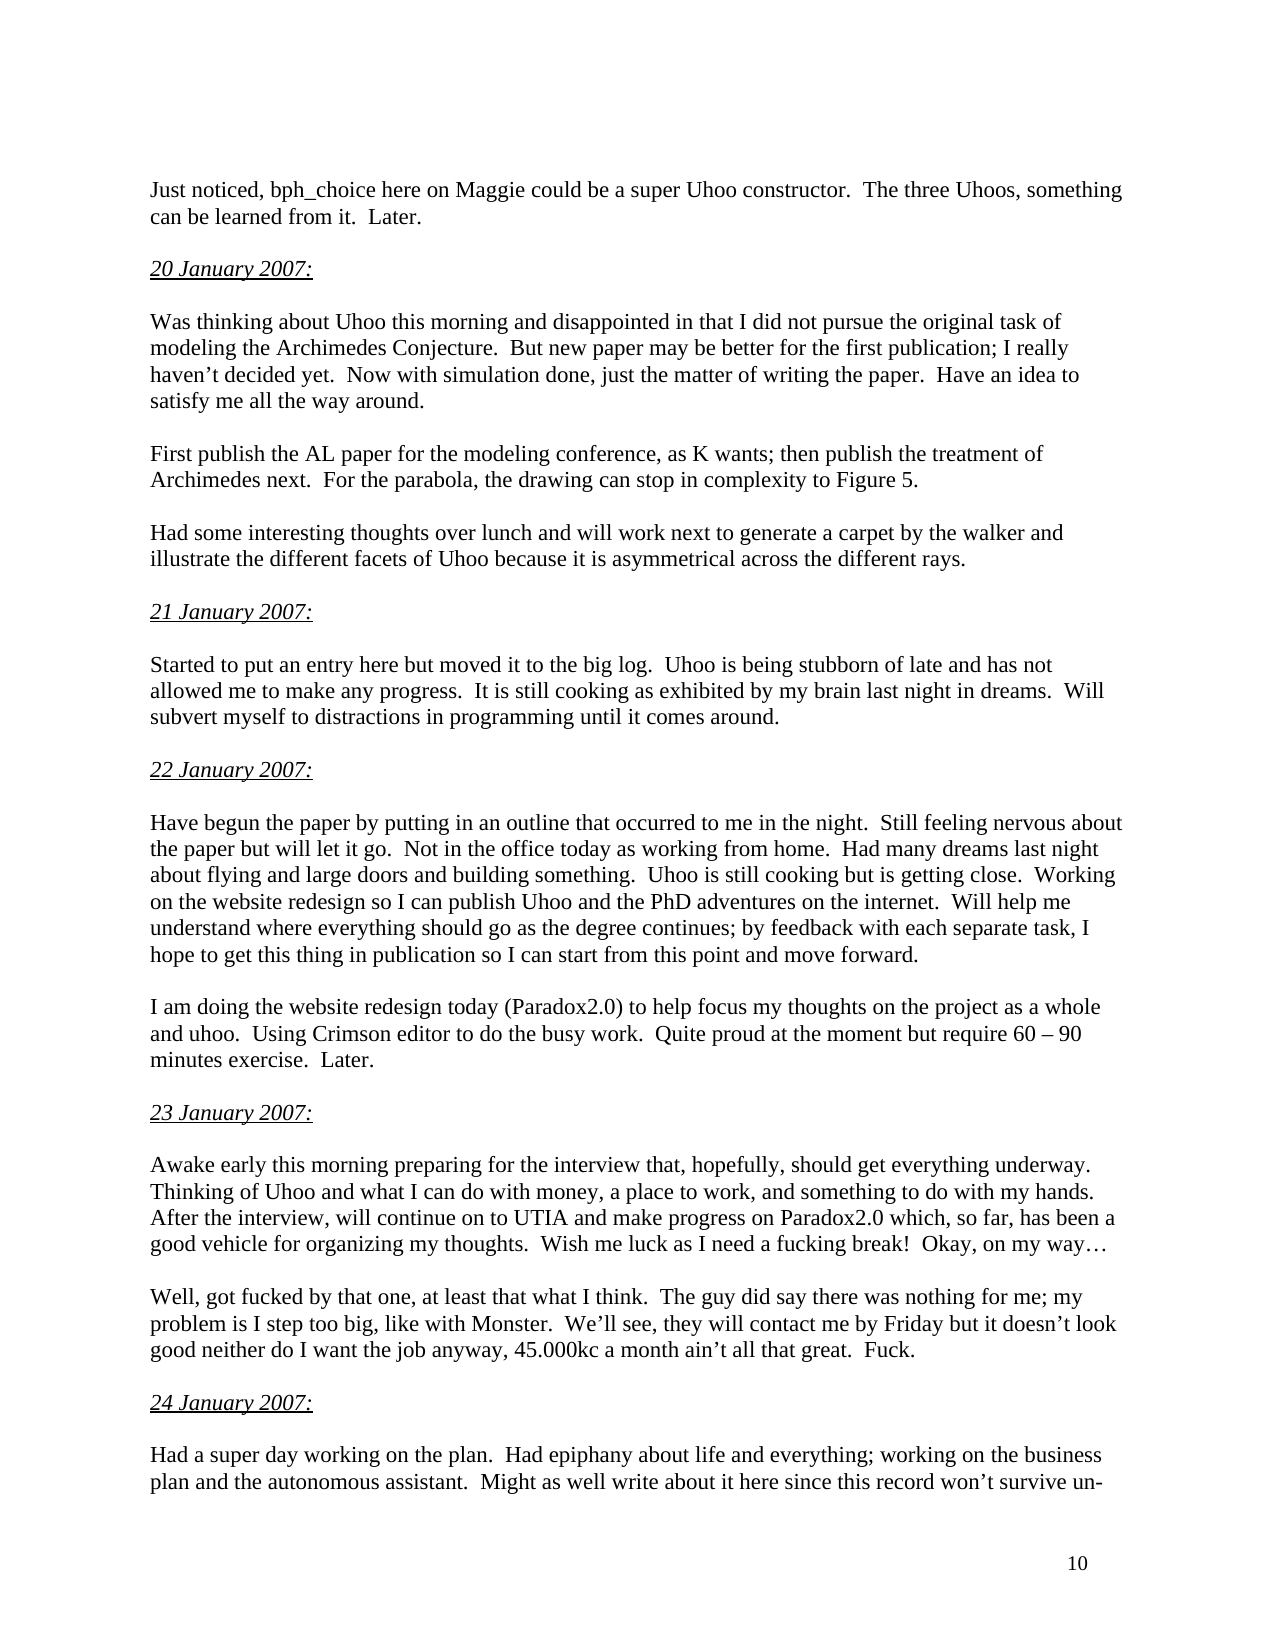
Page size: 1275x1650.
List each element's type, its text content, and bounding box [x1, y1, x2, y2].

text Just noticed, bph_choice here on Maggie could be a super Uhoo constructor. The three Uhoos, something can be learned from it. Later. [150, 176, 1125, 229]
text Had some interesting thoughts over lunch and will work next to generate a carpet by the walker and illustrate the different facets of Uhoo because it is asymmetrical across the different rays. [150, 519, 1125, 572]
text Awake early this morning preparing for the interview that, hopefully, should get everything underway. Thinking of Uhoo and what I can do with money, a place to work, and something to do with my hands. After the interview, will continue on to UTIA and make progress on Paradox2.0 which, so far, has been a good vehicle for organizing my thoughts. Wish me luck as I need a fucking break! Okay, on my way… [150, 1151, 1125, 1257]
text Had a super day working on the plan. Had epiphany about life and everything; working on the business plan and the autonomous assistant. Might as well write about it here since this record won’t survive un- [150, 1441, 1125, 1494]
text I am doing the website redesign today (Paradox2.0) to help focus my thoughts on the project as a whole and uhoo. Using Crimson editor to do the busy work. Quite proud at the moment but require 60 – 90 minutes exercise. Later. [150, 993, 1125, 1072]
text Well, got fucked by that one, at least that what I think. The guy did say there was nothing for me; my problem is I step too big, like with Monster. We’ll see, they will contact me by Friday but it doesn’t look good neither do I want the job anyway, 45.000kc a month ain’t all that great. Fuck. [150, 1283, 1125, 1362]
text 22 January 2007: [150, 756, 1125, 782]
text First publish the AL paper for the modeling conference, as K wants; then publish the treatment of Archimedes next. For the parabola, the drawing can stop in complexity to Figure 5. [150, 440, 1125, 493]
text Started to put an entry here but moved it to the big log. Uhoo is being stubborn of late and has not allowed me to make any progress. It is still cooking as exhibited by my brain last night in dreams. Will subvert myself to distractions in programming until it comes around. [150, 651, 1125, 730]
text Have begun the paper by putting in an outline that occurred to me in the night. Still feeling nervous about the paper but will let it go. Not in the office today as working from home. Had many dreams last night about flying and large doors and building something. Uhoo is still cooking but is getting close. Working on the website redesign so I can publish Uhoo and the PhD adventures on the internet. Will help me understand where everything should go as the degree continues; by feedback with each separate task, I hope to get this thing in publication so I can start from this point and move forward. [150, 809, 1125, 967]
text 23 January 2007: [150, 1099, 1125, 1125]
text 20 January 2007: [150, 255, 1125, 282]
text 21 January 2007: [150, 598, 1125, 624]
text Was thinking about Uhoo this morning and disappointed in that I did not pursue the original task of modeling the Archimedes Conjecture. But new paper may be better for the first publication; I really haven’t decided yet. Now with simulation done, just the matter of writing the paper. Have an idea to satisfy me all the way around. [150, 308, 1125, 413]
text 24 January 2007: [150, 1389, 1125, 1415]
